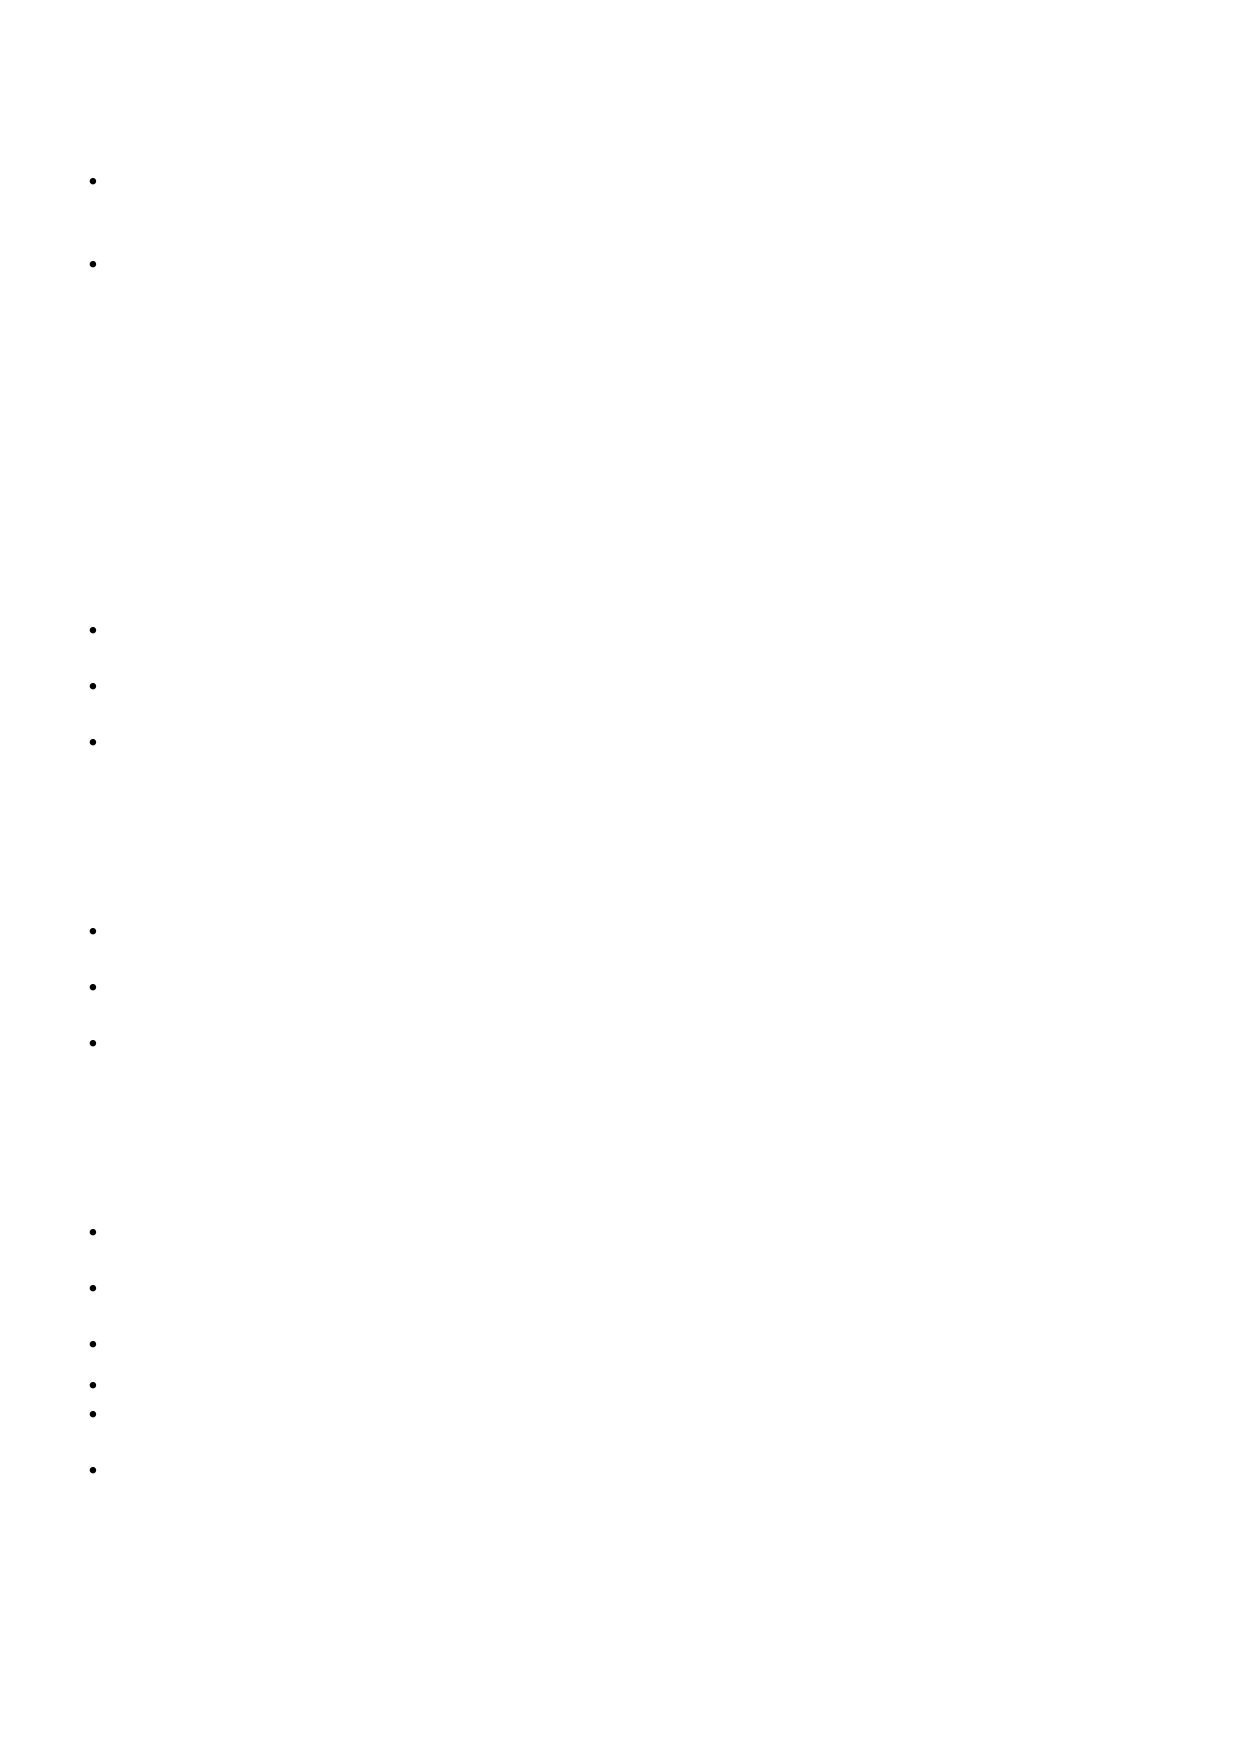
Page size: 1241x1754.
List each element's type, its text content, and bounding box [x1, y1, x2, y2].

list Hipótesis: "El punto de muerte de E. coli en condiciones de inanición se produce cuando la concentración intracelular de ATP cae por debajo del umbral 'X' durante un tiempo 'Y', llevando a la desnaturalización irreversible de >Z% de sus proteínas esenciales." [118, 171, 1122, 251]
list La Tensión: Dentro de una célula, "secuestra" la maquinaria autopoiética de su huésped y se replica. ¿Es un ser vivo? ¿O es un "parásito informacional" que existe en la frontera entre la capa "orgánica" y la "vida"? [118, 676, 1122, 729]
list Implicación para el Modelo: Esto es casi un "sistema orgánico" puro. Un prion es un ciclo autocatalítico simplísimo que opera en el límite mismo entre la química y la biología. Es un ejemplo de cómo una propiedad "similar a la vida" (replicación de información) puede emerger de un sustrato puramente proteico, sin necesidad de toda la maquinaria celular. [118, 1033, 1122, 1141]
subtitle La Verdadera Tensión: Sistemas en el Límite de la Vida [118, 388, 1122, 435]
list La Tensión: Sin embargo, la red autopoiética no se ha descompuesto. Se ha desacoplado funcionalmente y puesto en pausa. La información y la estructura potencial para reiniciar la autopoiesis se conservan intactas. [118, 1278, 1122, 1331]
list Sistema Autopoiético Roto (Muerto): La red está irreversiblemente dañada. [118, 1460, 1122, 1485]
list Sistema Autopoiético Activo: Flujo de materia/energía e información. [118, 1375, 1122, 1400]
list Implicación para el Modelo: El modelo debe poder describir un virus no como una entidad, sino como un patrón de información (ADN/ARN) que puede "activarse" al entrar en el contexto de un sistema autopoiético (la célula). La vida no sería una propiedad de la sustancia, sino de la relación dinámica entre un patrón informacional y un sustrato autopoiético. [118, 732, 1122, 840]
list Falseamiento: Si encontramos una cepa mutante de E. coli que, tras superar ese umbral de ATP y desnaturalización proteica, puede ser "revivida" de forma consistente, nuestra hipótesis sobre el punto de ruptura es falsa. Quizá el criterio clave no es el ATP, sino la integridad del ADN o la fluidez de la membrana. [118, 254, 1122, 334]
list Sistema Autopoiético en Pausa (Latente): La red de componentes y sus potenciales de interacción se conservan, a la espera de un disparador. [118, 1404, 1122, 1456]
list La Tensión: Sin embargo, son capaces de replicar su información (su forma plegada) al inducir el mal plegamiento en otras proteínas normales dentro de un organismo. Catalizan su propia producción. [118, 977, 1122, 1030]
list El Problema: Un virus fuera de una célula es una partícula orgánica inerte. No metabolisma, no mantiene homeostasis. Es un cristal orgánico complejo. [118, 620, 1122, 673]
text Caso 3: Vida Latente (Esporas, Criptobiosis) [118, 1169, 1122, 1194]
text Para tensionar el modelo al máximo, como pides, debemos ir más allá de la bacteria y mirar a los sistemas que desafían la definición misma de "sistema". Caso 1: Los Virus [118, 485, 1122, 592]
list El Problema: Son solo proteínas mal plegadas. No tienen ácidos nucleicos. No son "organizados" en el sentido biológico. [118, 921, 1122, 974]
list Implicación para el Modelo: El modelo debe distinguir entre: [118, 1334, 1122, 1359]
text Caso 2: Los Priones [118, 869, 1122, 893]
list El Problema: Un tardígrado desecado o una espora bacteriana no muestra signos de vida: metabolismo ~0, no hay movimiento, etc. [118, 1222, 1122, 1275]
text ¿Cómo se falsea esto? [118, 118, 1122, 142]
